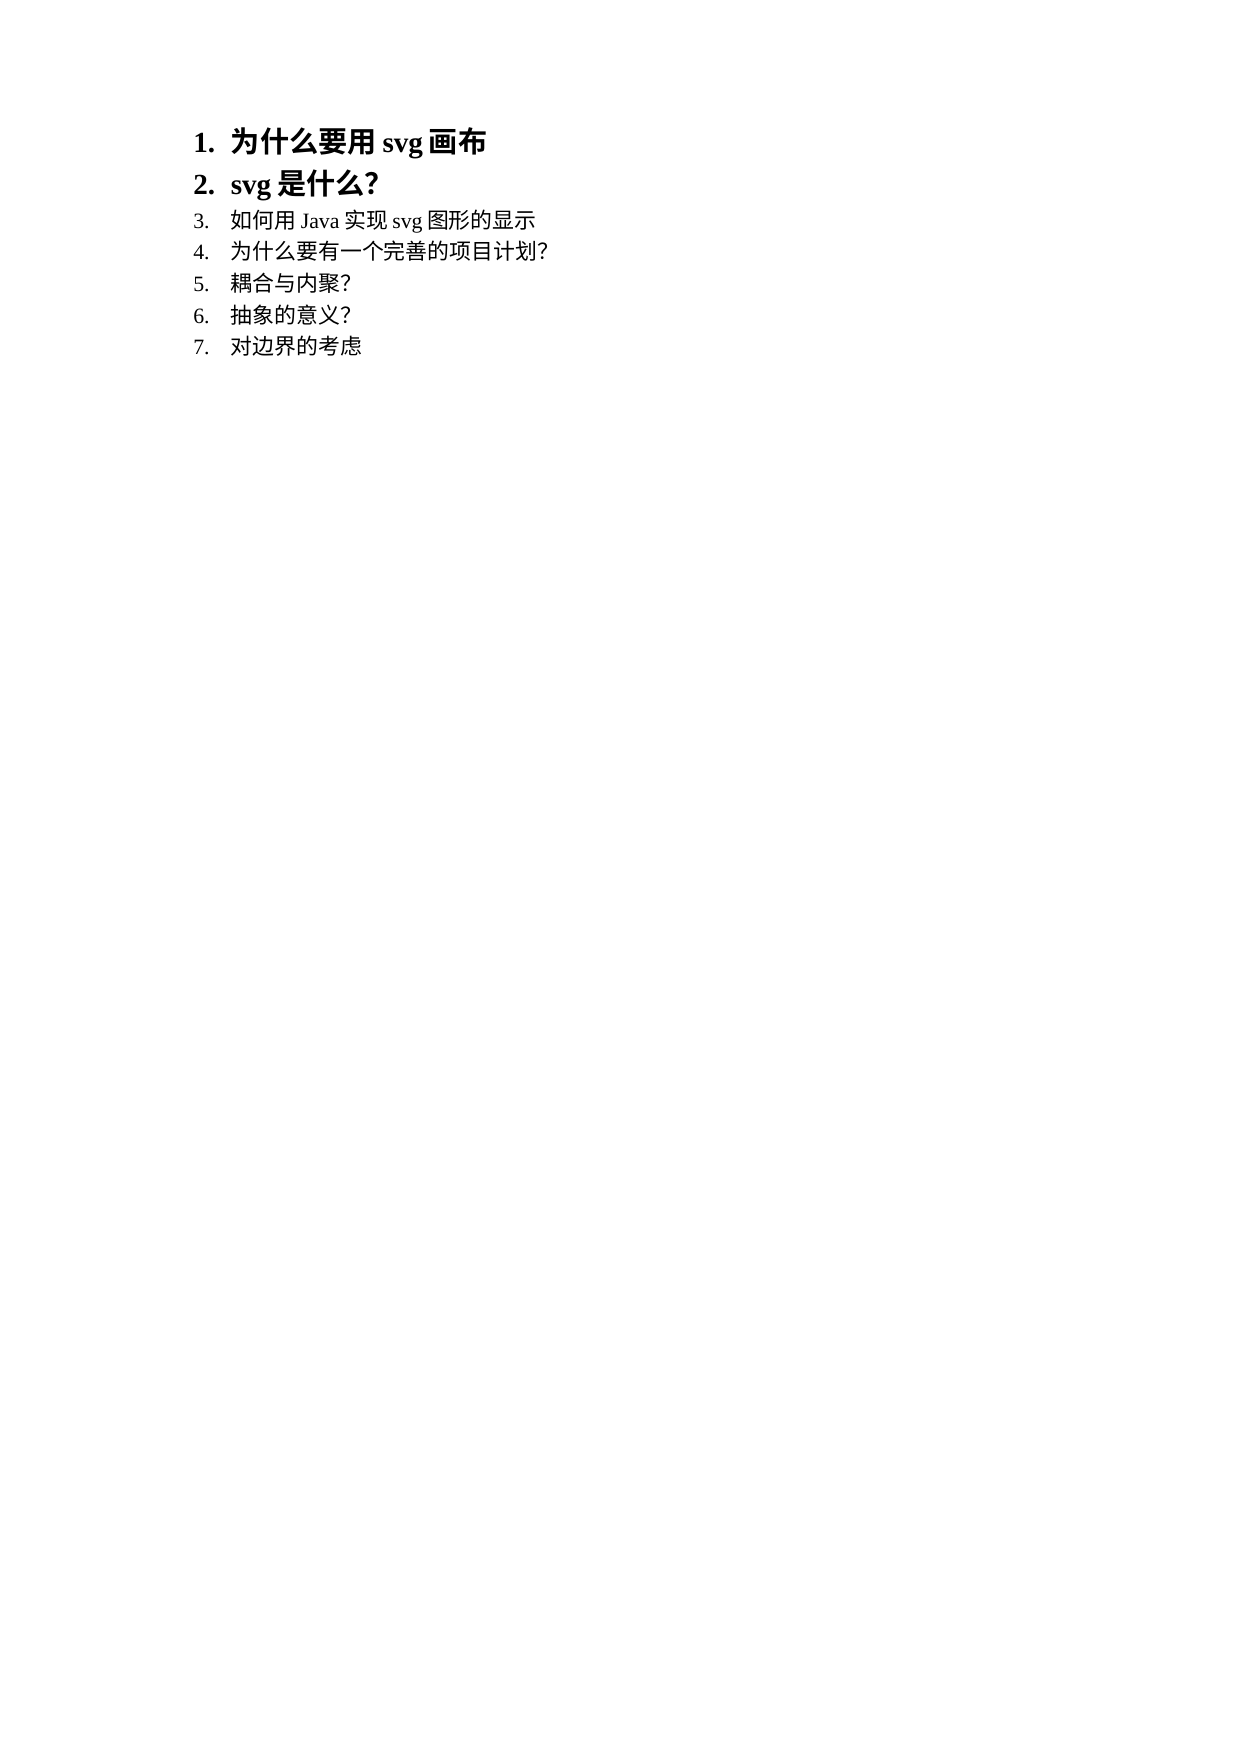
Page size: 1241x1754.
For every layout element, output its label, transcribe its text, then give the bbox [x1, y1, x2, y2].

list svg是什么？ [193, 160, 1122, 203]
list 对边界的考虑 [193, 329, 1122, 361]
list 耦合与内聚？ [193, 266, 1122, 298]
list 为什么要有一个完善的项目计划？ [193, 234, 1122, 266]
list 抽象的意义？ [193, 298, 1122, 329]
list 为什么要用svg画布 [193, 118, 1122, 160]
list 如何用Java实现svg图形的显示 [193, 203, 1122, 234]
